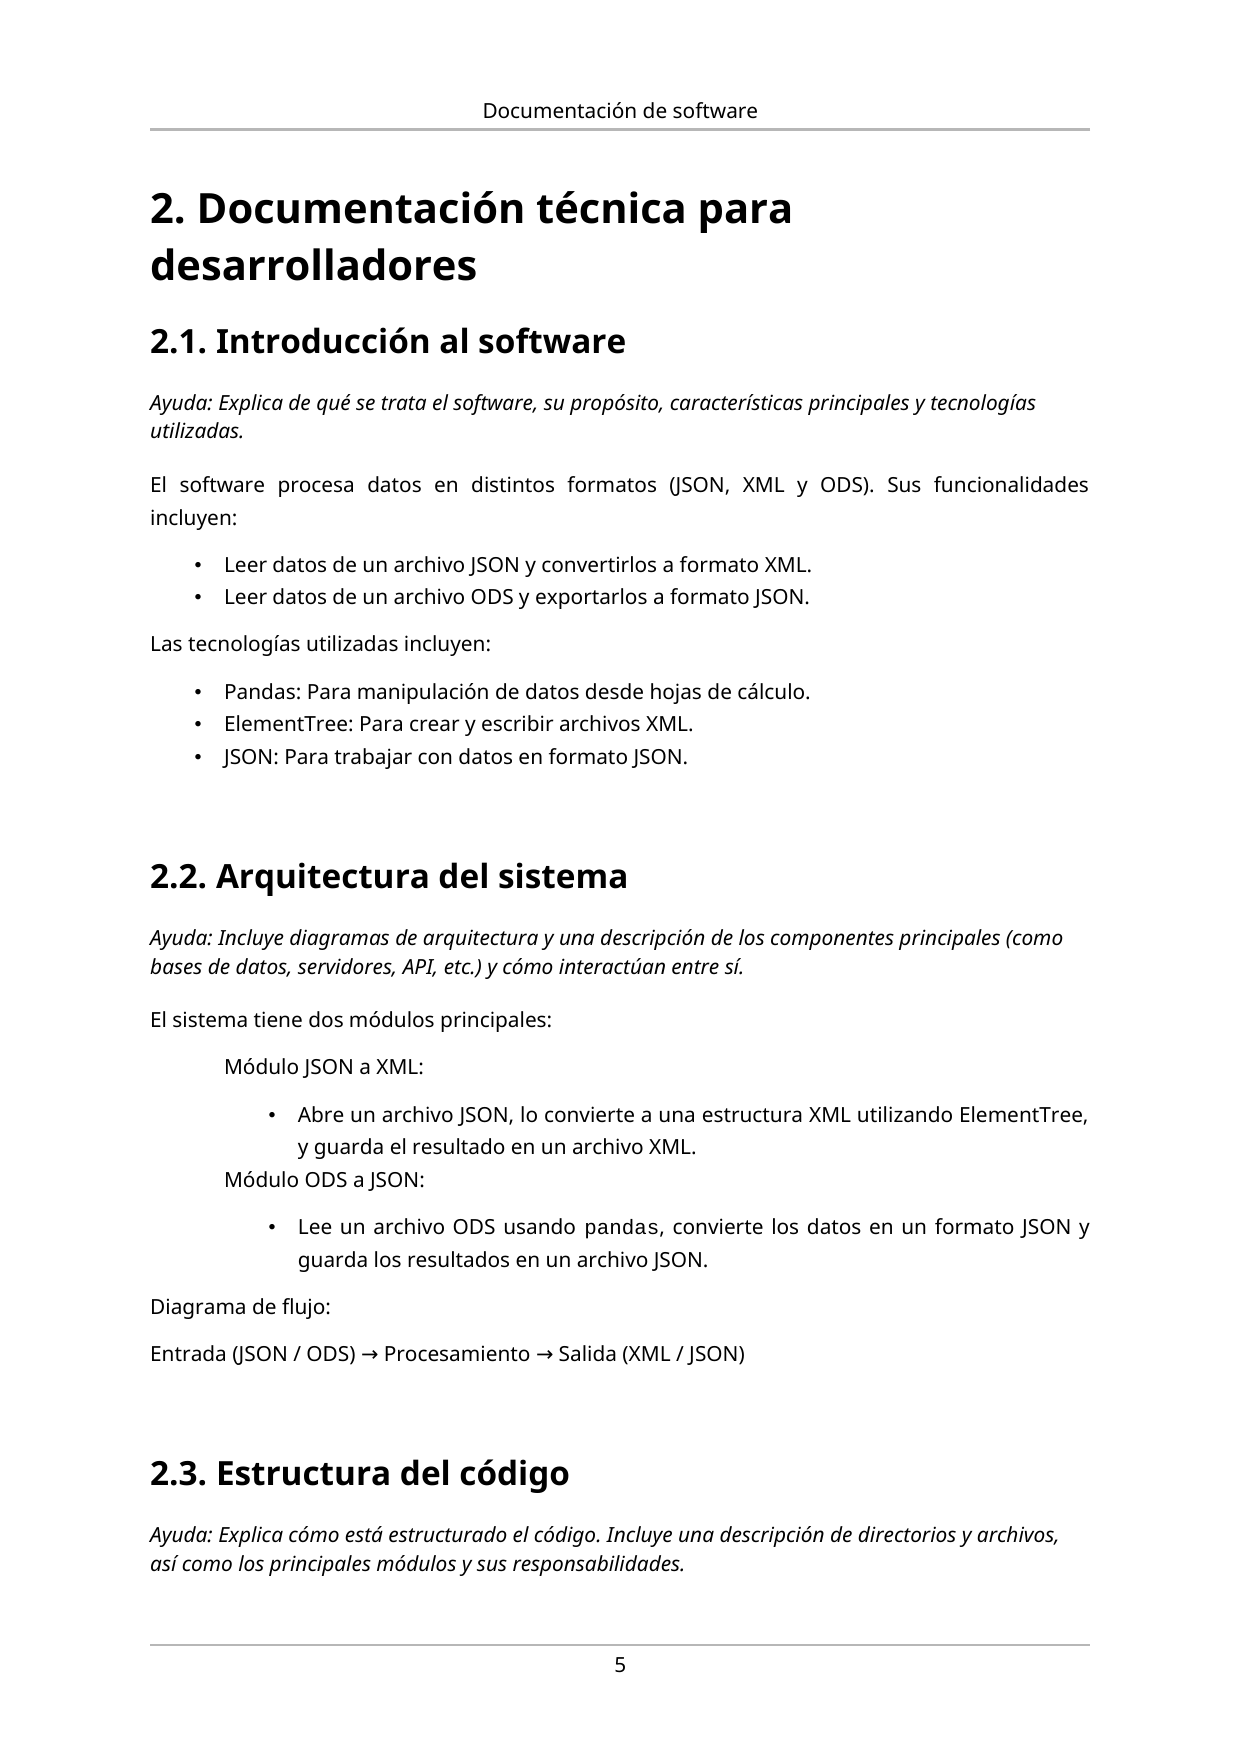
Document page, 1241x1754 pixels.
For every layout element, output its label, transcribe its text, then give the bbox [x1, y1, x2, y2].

text El sistema tiene dos módulos principales: [150, 1005, 1090, 1034]
subtitle 2.2. Arquitectura del sistema [150, 853, 1090, 898]
text Ayuda: Explica cómo está estructurado el código. Incluye una descripción de directorios y archivos, así como los principales módulos y sus responsabilidades. [150, 1521, 1090, 1577]
subtitle 2.3. Estructura del código [150, 1450, 1090, 1496]
text Ayuda: Explica de qué se trata el software, su propósito, características principales y tecnologías utilizadas. [150, 388, 1090, 445]
text Las tecnologías utilizadas incluyen: [150, 629, 1090, 658]
list JSON: Para trabajar con datos en formato JSON. [194, 742, 1090, 770]
text Ayuda: Incluye diagramas de arquitectura y una descripción de los componentes principales (como bases de datos, servidores, API, etc.) y cómo interactúan entre sí. [150, 923, 1090, 980]
text Diagrama de flujo: [150, 1292, 1090, 1320]
list Lee un archivo ODS usando pandas, convierte los datos en un formato JSON y guarda los resultados en un archivo JSON. [268, 1212, 1090, 1273]
text El software procesa datos en distintos formatos (JSON, XML y ODS). Sus funcionalidades incluyen: [150, 470, 1090, 531]
list ElementTree: Para crear y escribir archivos XML. [194, 709, 1090, 738]
text Entrada (JSON / ODS) → Procesamiento → Salida (XML / JSON) [150, 1339, 1090, 1368]
list Abre un archivo JSON, lo convierte a una estructura XML utilizando ElementTree, y guarda el resultado en un archivo XML. [268, 1100, 1090, 1161]
list Leer datos de un archivo JSON y convertirlos a formato XML. [194, 550, 1090, 578]
list Módulo ODS a JSON: [194, 1165, 1090, 1193]
list Leer datos de un archivo ODS y exportarlos a formato JSON. [194, 582, 1090, 611]
subtitle 2. Documentación técnica para desarrolladores [150, 179, 1090, 293]
list Módulo JSON a XML: [194, 1052, 1090, 1081]
subtitle 2.1. Introducción al software [150, 318, 1090, 363]
list Pandas: Para manipulación de datos desde hojas de cálculo. [194, 677, 1090, 705]
